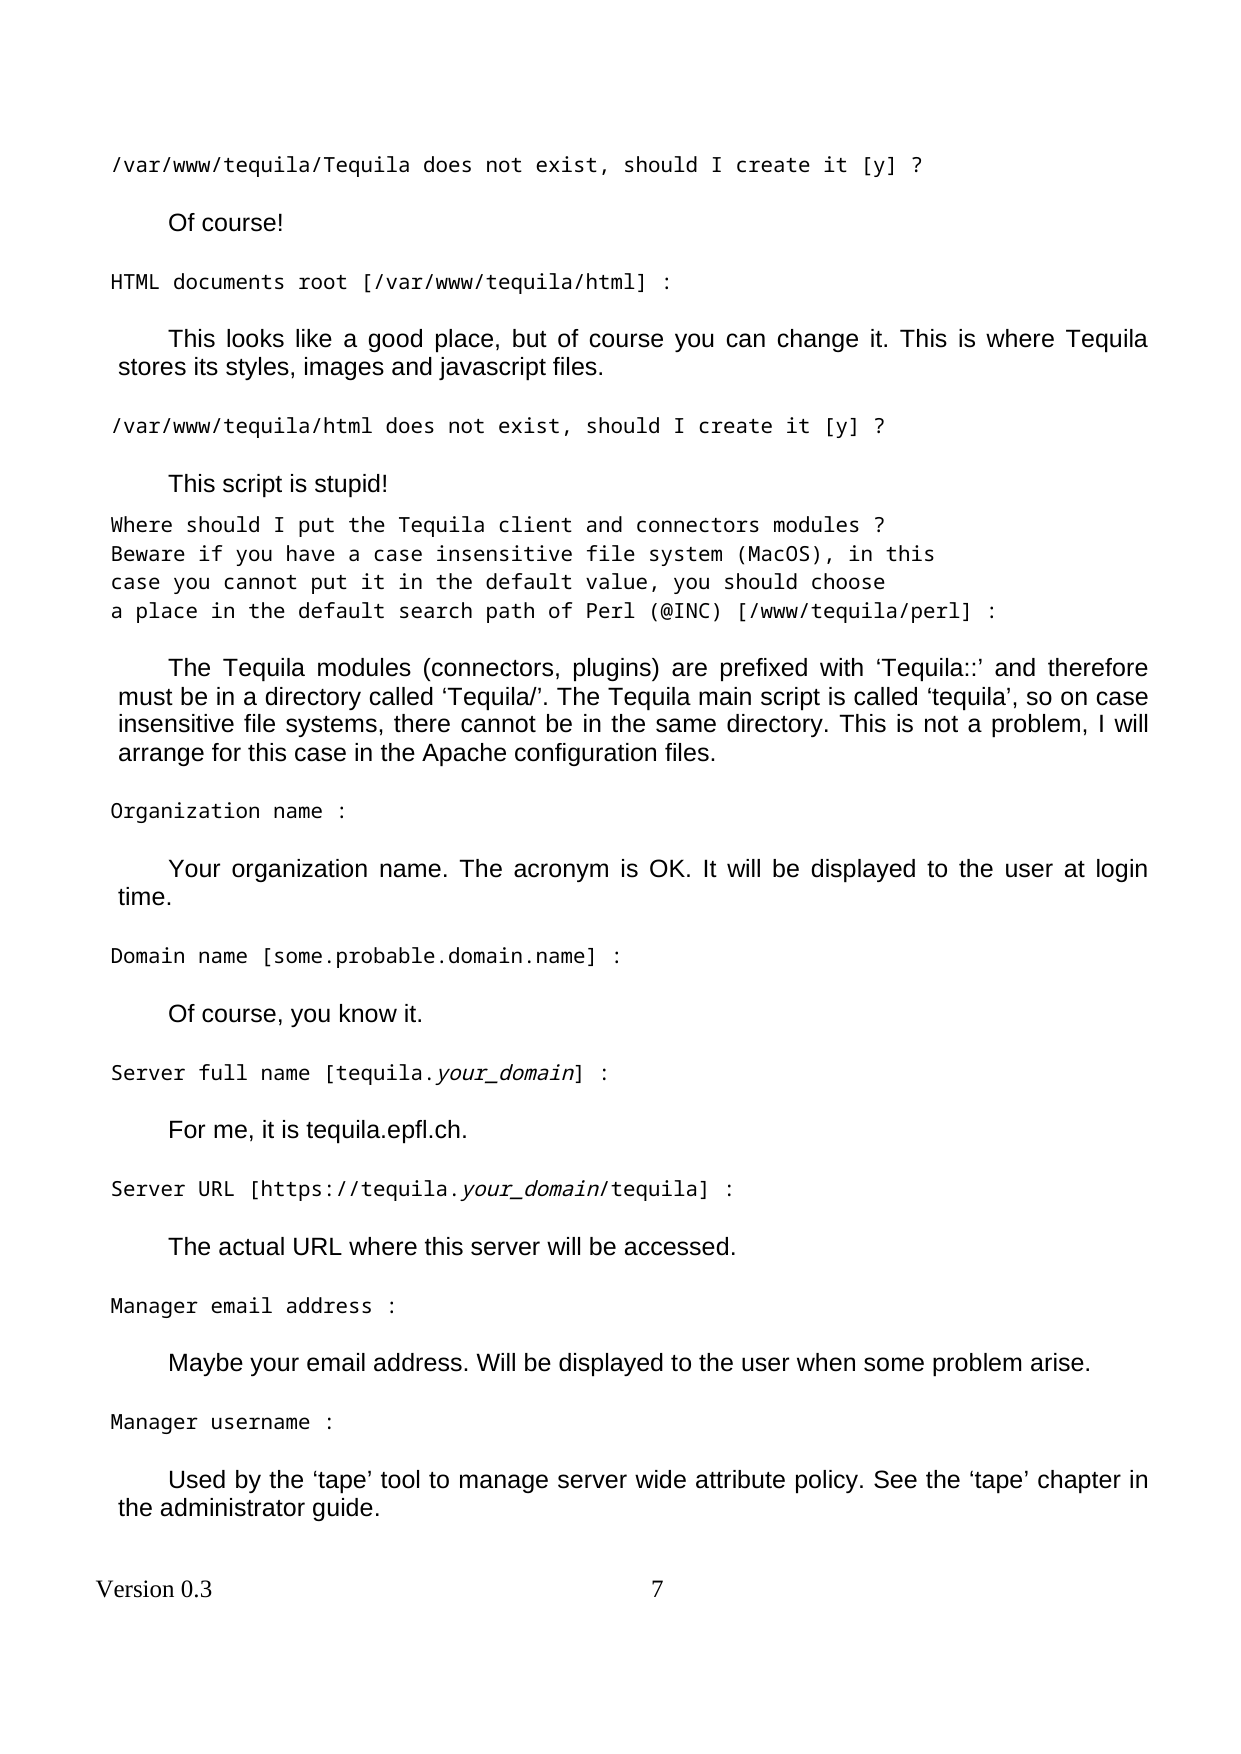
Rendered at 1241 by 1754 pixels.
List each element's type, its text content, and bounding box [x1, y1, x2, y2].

list Where should I put the Tequila client and connectors modules ? [110, 510, 1184, 539]
list /var/www/tequila/html does not exist, should I create it [y] ? [110, 411, 1184, 440]
text For me, it is tequila.epfl.ch. [118, 1116, 1151, 1144]
text The Tequila modules (connectors, plugins) are prefixed with ‘Tequila::’ and therefore must be in a directory called ‘Tequila/’. The Tequila main script is called ‘tequila’, so on case insensitive file systems, there cannot be in the same directory. This is not a problem, I will arrange for this case in the Apache configuration files. [118, 654, 1151, 766]
text Your organization name. The acronym is OK. It will be displayed to the user at login time. [118, 855, 1151, 911]
list a place in the default search path of Perl (@INC) [/www/tequila/perl] : [110, 596, 1184, 624]
list Domain name [some.probable.domain.name] : [110, 941, 1184, 969]
text This script is stupid! [118, 470, 1151, 498]
list Beware if you have a case insensitive file system (MacOS), in this [110, 539, 1184, 567]
text The actual URL where this server will be accessed. [118, 1233, 1151, 1261]
text Maybe your email address. Will be displayed to the user when some problem arise. [118, 1349, 1151, 1377]
list Server full name [tequila.your_domain] : [110, 1058, 1184, 1086]
list /var/www/tequila/Tequila does not exist, should I create it [y] ? [110, 150, 1184, 178]
list HTML documents root [/var/www/tequila/html] : [110, 267, 1184, 295]
list Organization name : [110, 796, 1184, 825]
text Of course, you know it. [118, 999, 1151, 1028]
list Manager email address : [110, 1291, 1184, 1319]
list Server URL [https://tequila.your_domain/tequila] : [110, 1174, 1184, 1203]
list Manager username : [110, 1407, 1184, 1436]
text Used by the ‘tape’ tool to manage server wide attribute policy. See the ‘tape’ chapter in the administrator guide. [118, 1466, 1151, 1522]
list case you cannot put it in the default value, you should choose [110, 567, 1184, 596]
text Of course! [118, 208, 1151, 237]
text This looks like a good place, but of course you can change it. This is where Tequila stores its styles, images and javascript files. [118, 325, 1151, 381]
